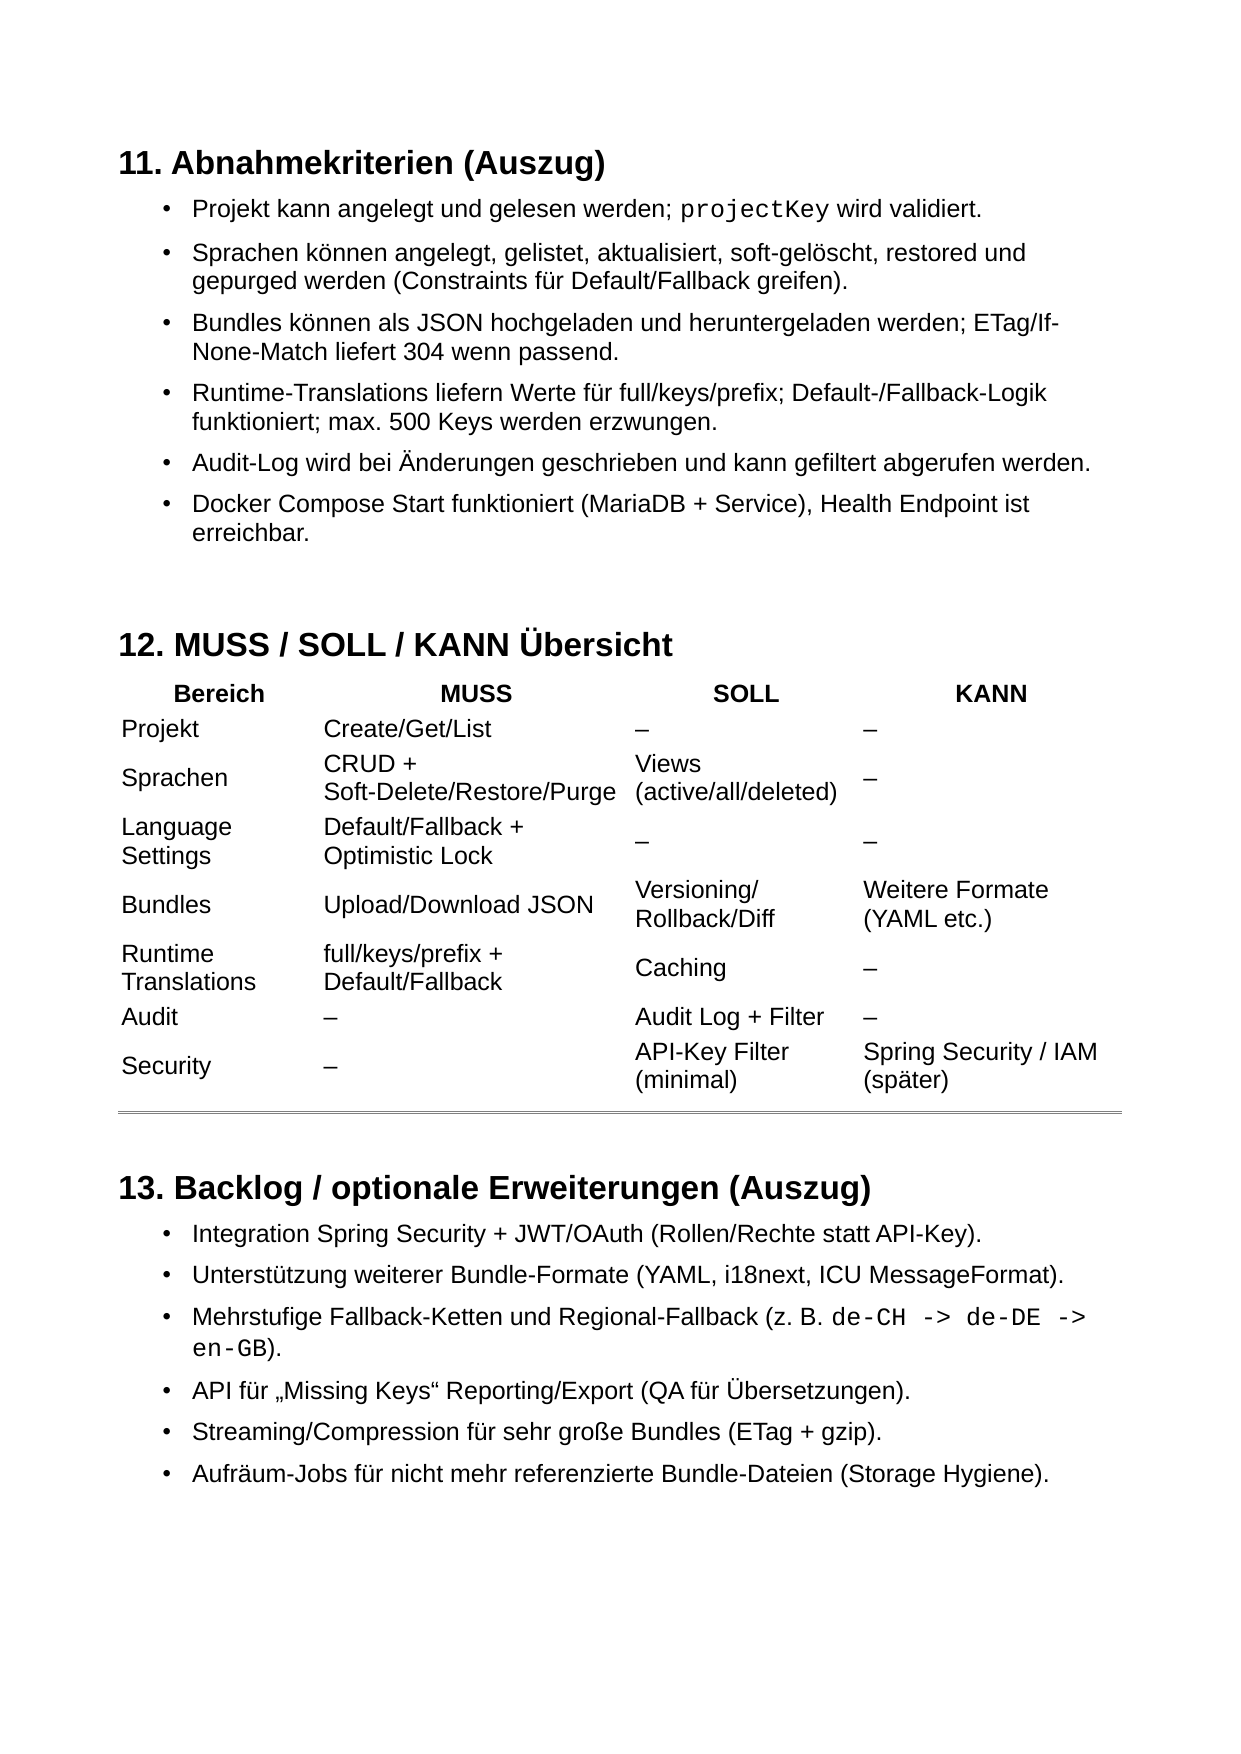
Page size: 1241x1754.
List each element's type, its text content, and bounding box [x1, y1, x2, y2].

list Mehrstufige Fallback-Ketten und Regional-Fallback (z. B. de-CH -> de-DE -> en-GB). [162, 1302, 1122, 1363]
table_cell – [632, 809, 860, 872]
table_cell – [860, 936, 1122, 999]
table_cell Audit Log + Filter [632, 999, 860, 1033]
table_cell Projekt [118, 711, 320, 746]
table_cell Security [118, 1034, 320, 1097]
table_cell Caching [632, 936, 860, 999]
table_cell Versioning/Rollback/Diff [632, 872, 860, 936]
subtitle 13. Backlog / optionale Erweiterungen (Auszug) [118, 1168, 1122, 1206]
subtitle 12. MUSS / SOLL / KANN Übersicht [118, 626, 1122, 664]
table_cell Audit [118, 999, 320, 1033]
table_cell Spring Security / IAM (später) [860, 1034, 1122, 1097]
subtitle 11. Abnahmekriterien (Auszug) [118, 143, 1122, 182]
table_cell Upload/Download JSON [320, 872, 632, 936]
list Streaming/Compression für sehr große Bundles (ETag + gzip). [162, 1417, 1122, 1446]
list Projekt kann angelegt und gelesen werden; projectKey wird validiert. [162, 194, 1122, 225]
table_header MUSS [320, 676, 632, 711]
table_cell Default/Fallback + Optimistic Lock [320, 809, 632, 872]
table_cell Sprachen [118, 746, 320, 809]
table_cell Bundles [118, 872, 320, 936]
list Unterstützung weiterer Bundle-Formate (YAML, i18next, ICU MessageFormat). [162, 1260, 1122, 1289]
table_cell CRUD + Soft-Delete/Restore/Purge [320, 746, 632, 809]
table_cell Create/Get/List [320, 711, 632, 746]
table_cell API-Key Filter (minimal) [632, 1034, 860, 1097]
table_cell – [320, 999, 632, 1033]
table_cell – [320, 1034, 632, 1097]
list Runtime-Translations liefern Werte für full/keys/prefix; Default-/Fallback-Logik funktioniert; max. 500 Keys werden erzwungen. [162, 378, 1122, 435]
list Integration Spring Security + JWT/OAuth (Rollen/Rechte statt API-Key). [162, 1219, 1122, 1248]
list Aufräum-Jobs für nicht mehr referenzierte Bundle-Dateien (Storage Hygiene). [162, 1459, 1122, 1488]
list Audit-Log wird bei Änderungen geschrieben und kann gefiltert abgerufen werden. [162, 448, 1122, 477]
list Sprachen können angelegt, gelistet, aktualisiert, soft-gelöscht, restored und gepurged werden (Constraints für Default/Fallback greifen). [162, 237, 1122, 295]
table_cell – [860, 809, 1122, 872]
table_cell Language Settings [118, 809, 320, 872]
table_cell – [860, 711, 1122, 746]
table_cell Runtime Translations [118, 936, 320, 999]
table_header KANN [860, 676, 1122, 711]
table_cell – [860, 999, 1122, 1033]
table_cell – [860, 746, 1122, 809]
list Bundles können als JSON hochgeladen und heruntergeladen werden; ETag/If-None-Match liefert 304 wenn passend. [162, 308, 1122, 365]
list Docker Compose Start funktioniert (MariaDB + Service), Health Endpoint ist erreichbar. [162, 489, 1122, 547]
table_cell full/keys/prefix + Default/Fallback [320, 936, 632, 999]
table_cell Views (active/all/deleted) [632, 746, 860, 809]
table_cell Weitere Formate (YAML etc.) [860, 872, 1122, 936]
table_header SOLL [632, 676, 860, 711]
list API für „Missing Keys“ Reporting/Export (QA für Übersetzungen). [162, 1376, 1122, 1405]
table_header Bereich [118, 676, 320, 711]
table_cell – [632, 711, 860, 746]
